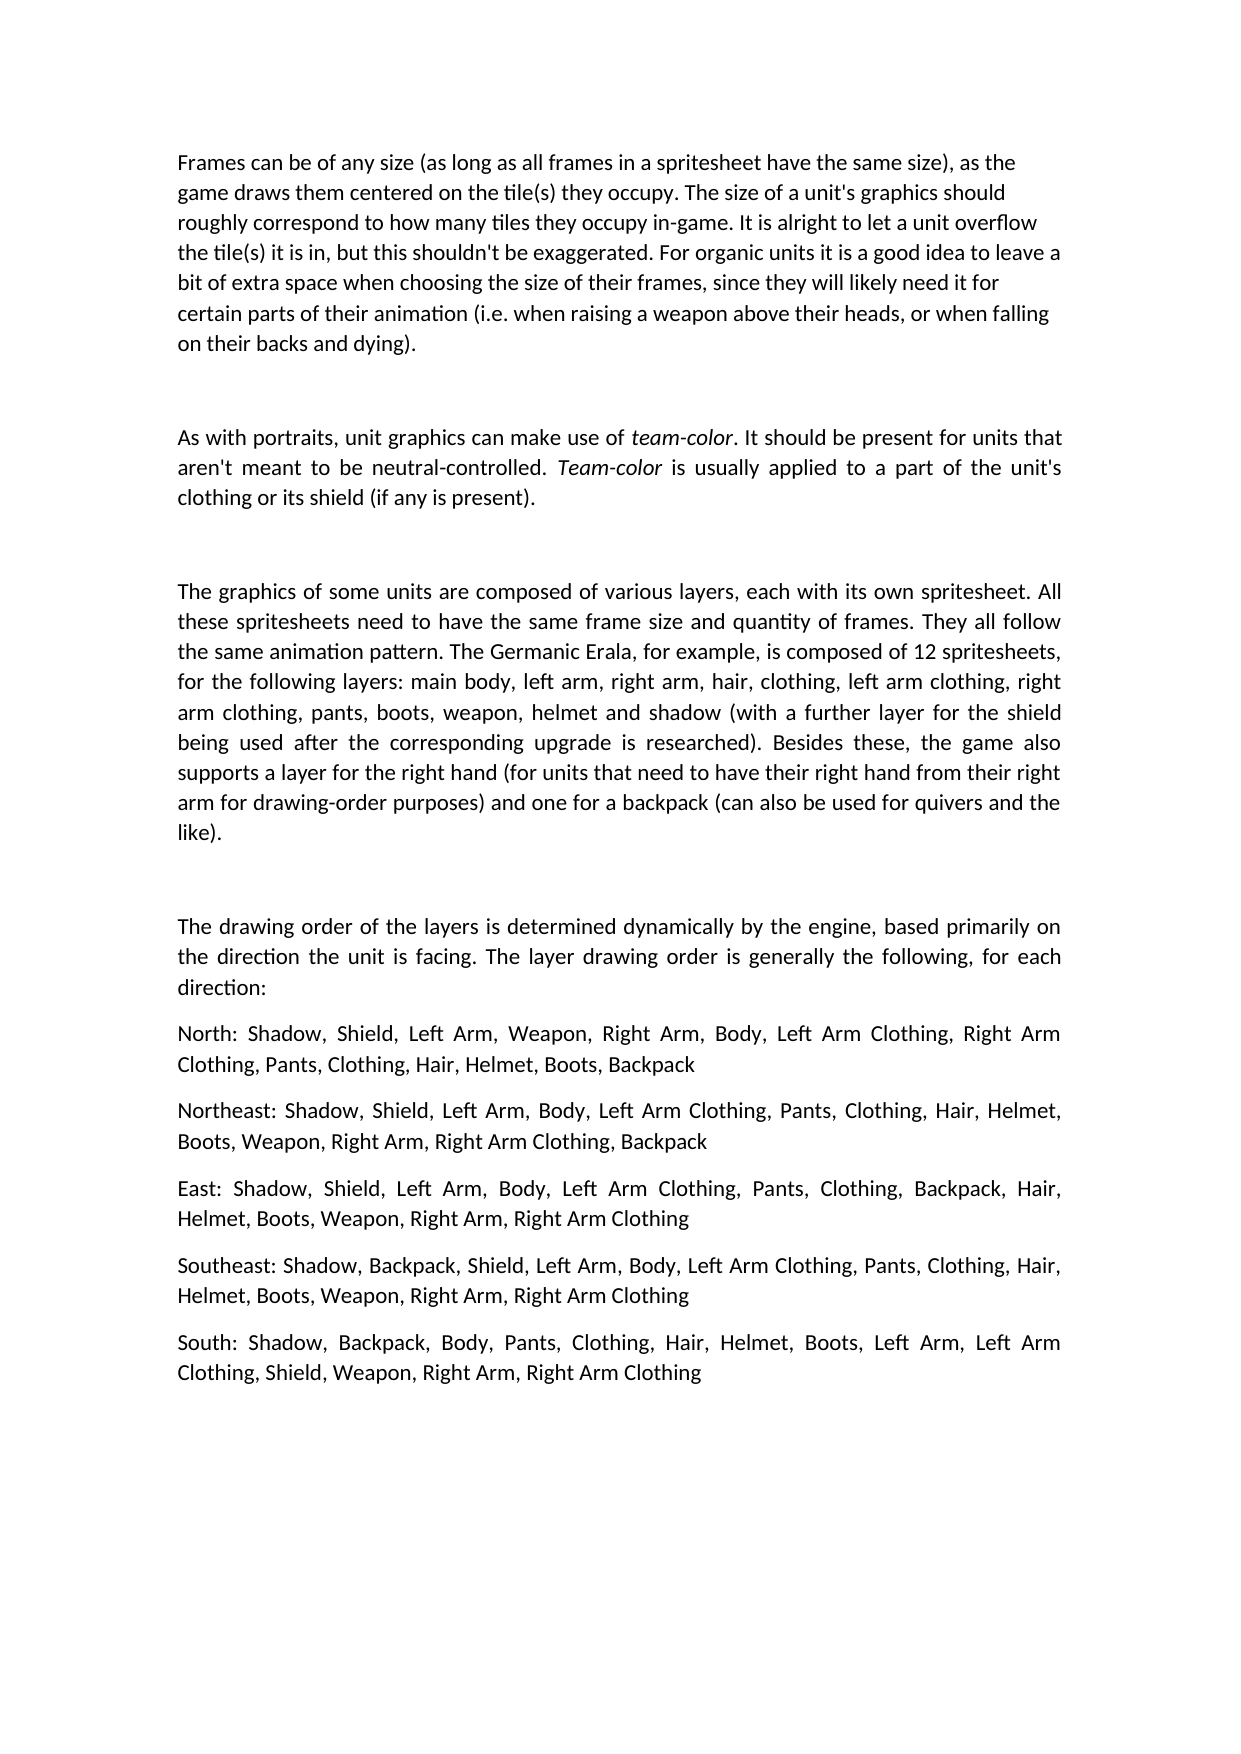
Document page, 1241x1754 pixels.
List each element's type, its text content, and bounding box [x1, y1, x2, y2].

text South: Shadow, Backpack, Body, Pants, Clothing, Hair, Helmet, Boots, Left Arm, Left Arm Clothing, Shield, Weapon, Right Arm, Right Arm Clothing [177, 1328, 1063, 1386]
text North: Shadow, Shield, Left Arm, Weapon, Right Arm, Body, Left Arm Clothing, Right Arm Clothing, Pants, Clothing, Hair, Helmet, Boots, Backpack [177, 1019, 1063, 1078]
text Southeast: Shadow, Backpack, Shield, Left Arm, Body, Left Arm Clothing, Pants, Clothing, Hair, Helmet, Boots, Weapon, Right Arm, Right Arm Clothing [177, 1251, 1063, 1309]
text The graphics of some units are composed of various layers, each with its own spritesheet. All these spritesheets need to have the same frame size and quantity of frames. They all follow the same animation pattern. The Germanic Erala, for example, is composed of 12 spritesheets, for the following layers: main body, left arm, right arm, hair, clothing, left arm clothing, right arm clothing, pants, boots, weapon, helmet and shadow (with a further layer for the shield being used after the corresponding upgrade is researched). Besides these, the game also supports a layer for the right hand (for units that need to have their right hand from their right arm for drawing-order purposes) and one for a backpack (can also be used for quivers and the like). [177, 577, 1063, 846]
text Frames can be of any size (as long as all frames in a spritesheet have the same size), as the game draws them centered on the tile(s) they occupy. The size of a unit's graphics should roughly correspond to how many tiles they occupy in-game. It is alright to let a unit overflow the tile(s) it is in, but this shouldn't be exaggerated. For organic units it is a good idea to leave a bit of extra space when choosing the size of their frames, since they will likely need it for certain parts of their animation (i.e. when raising a weapon above their heads, or when falling on their backs and dying). [177, 148, 1063, 357]
text Northeast: Shadow, Shield, Left Arm, Body, Left Arm Clothing, Pants, Clothing, Hair, Helmet, Boots, Weapon, Right Arm, Right Arm Clothing, Backpack [177, 1097, 1063, 1155]
text As with portraits, unit graphics can make use of team-color. It should be present for units that aren't meant to be neutral-controlled. Team-color is usually applied to a part of the unit's clothing or its shield (if any is present). [177, 423, 1063, 511]
text East: Shadow, Shield, Left Arm, Body, Left Arm Clothing, Pants, Clothing, Backpack, Hair, Helmet, Boots, Weapon, Right Arm, Right Arm Clothing [177, 1174, 1063, 1232]
text The drawing order of the layers is determined dynamically by the engine, based primarily on the direction the unit is facing. The layer drawing order is generally the following, for each direction: [177, 912, 1063, 1001]
